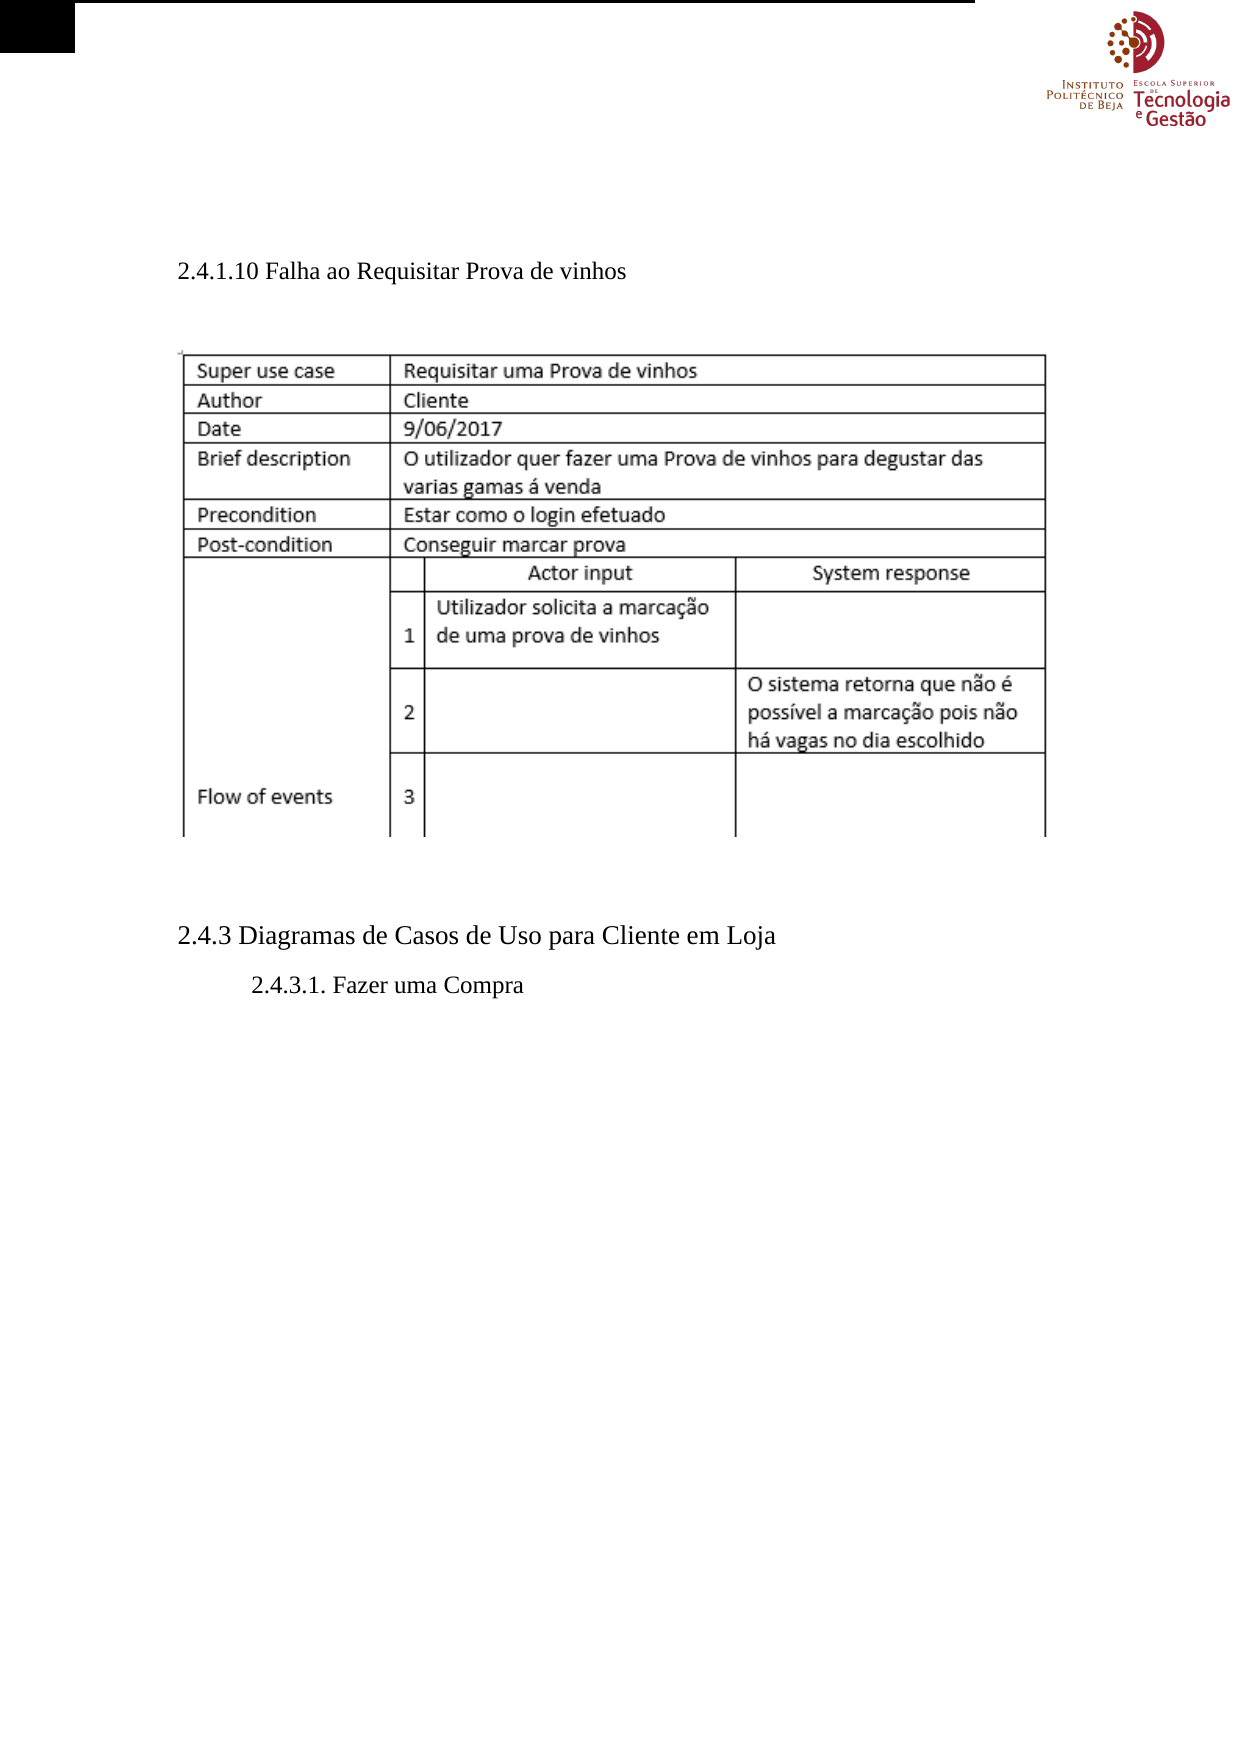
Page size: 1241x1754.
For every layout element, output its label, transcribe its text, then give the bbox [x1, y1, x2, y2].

subtitle 2.4.3.1. Fazer uma Compra [177, 970, 1063, 999]
subtitle 2.4.1.10 Falha ao Requisitar Prova de vinhos [177, 256, 1063, 284]
subtitle 2.4.3 Diagramas de Casos de Uso para Cliente em Loja [177, 919, 1063, 951]
